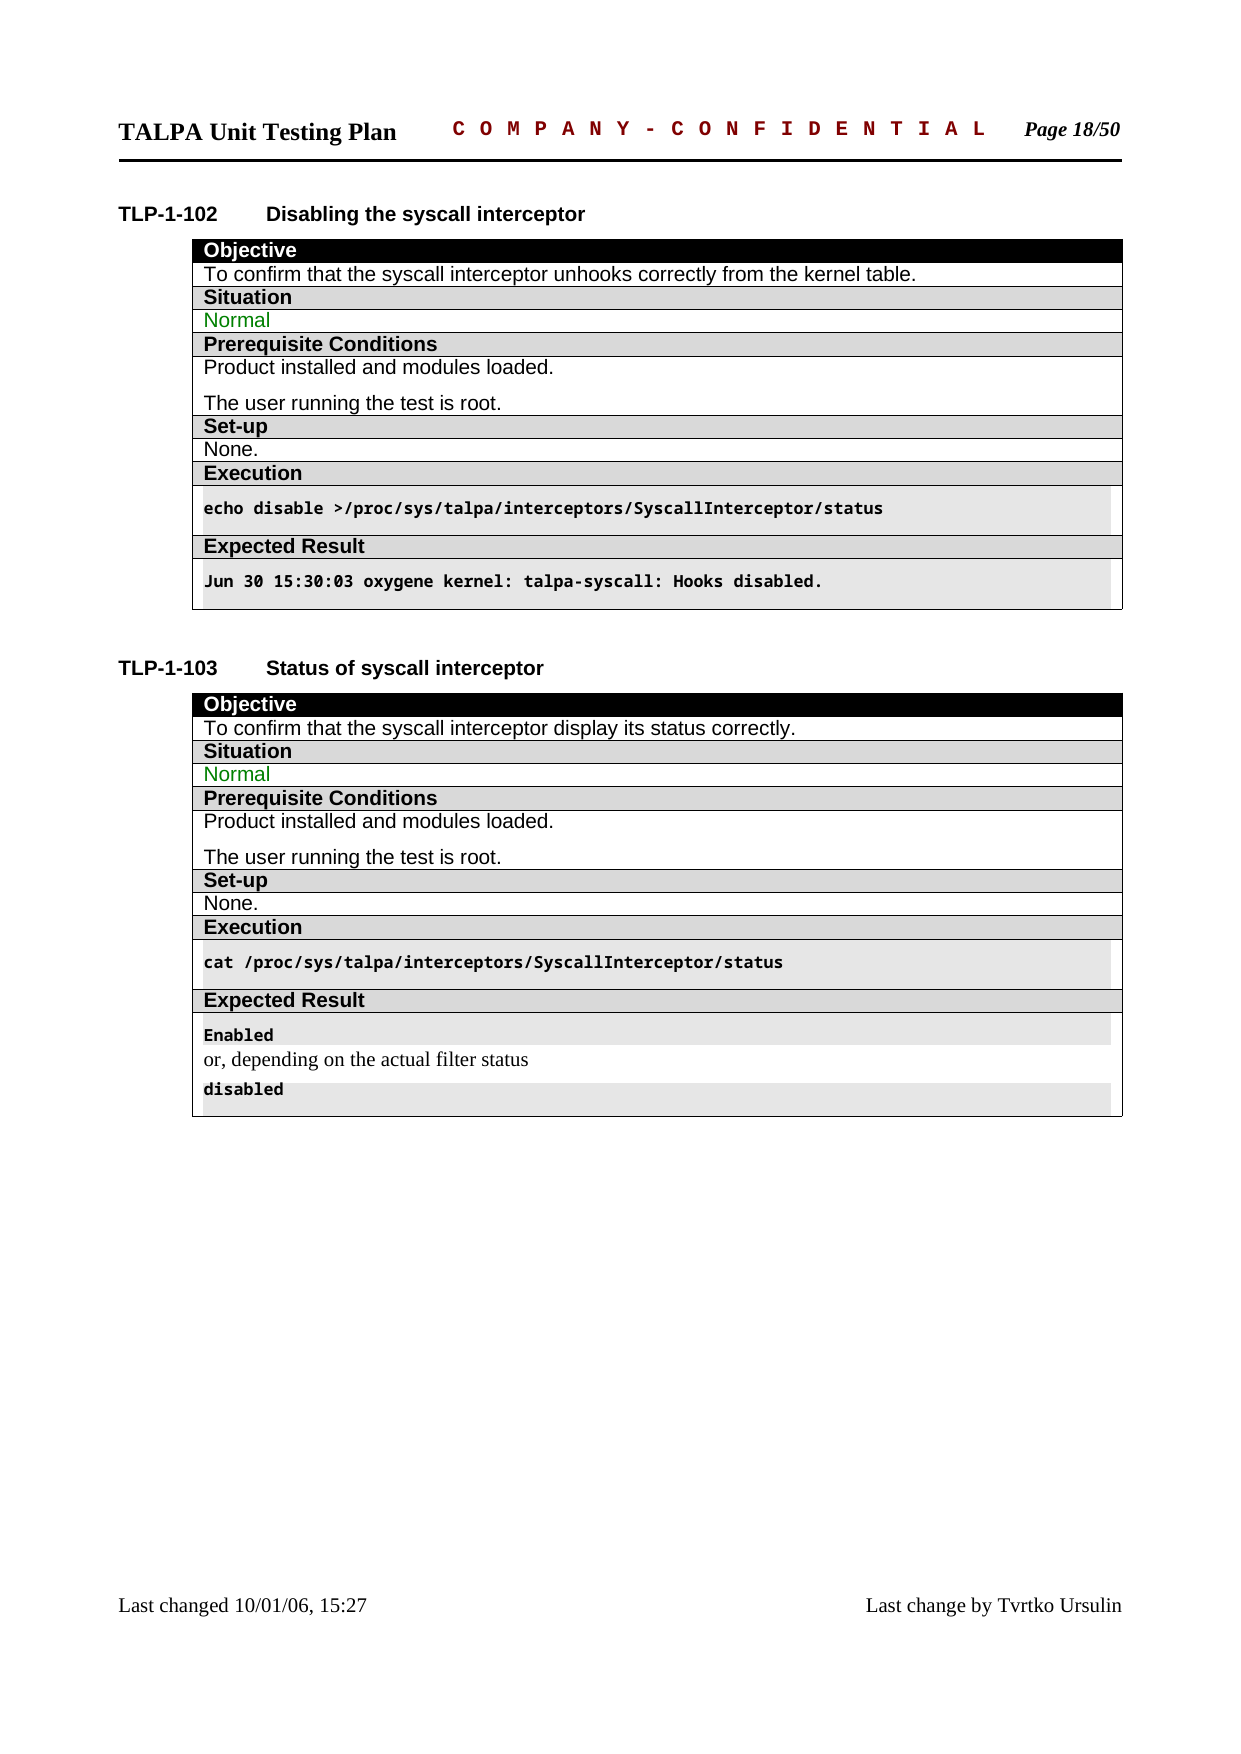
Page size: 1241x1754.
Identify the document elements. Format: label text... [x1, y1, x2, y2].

table_cell None. [193, 439, 1122, 461]
table_cell To confirm that the syscall interceptor display its status correctly. [193, 717, 1122, 740]
text TLP-1-102 Disabling the syscall interceptor [118, 203, 1122, 226]
table_cell None. [193, 893, 1122, 915]
table_cell Situation [193, 287, 1122, 309]
table_cell Set-up [193, 870, 1122, 892]
text TLP-1-103 Status of syscall interceptor [118, 657, 1122, 680]
table_cell Execution [193, 462, 1122, 485]
table_cell Expected Result [193, 990, 1122, 1012]
table_cell Product installed and modules loaded. The user running the test is root. [193, 811, 1122, 869]
table_cell Product installed and modules loaded. The user running the test is root. [193, 357, 1122, 415]
table_cell Expected Result [193, 536, 1122, 558]
table_cell Normal [193, 764, 1122, 786]
table_cell To confirm that the syscall interceptor unhooks correctly from the kernel table. [193, 263, 1122, 286]
table_cell Situation [193, 741, 1122, 763]
table_cell Prerequisite Conditions [193, 333, 1122, 356]
table_cell Enabled or, depending on the actual filter status disabled [193, 1013, 1122, 1116]
table_header Objective [193, 240, 1122, 262]
table_header Objective [193, 694, 1122, 716]
table_cell Set-up [193, 416, 1122, 438]
table_cell Execution [193, 916, 1122, 939]
table_cell Normal [193, 310, 1122, 332]
table_cell Prerequisite Conditions [193, 787, 1122, 810]
